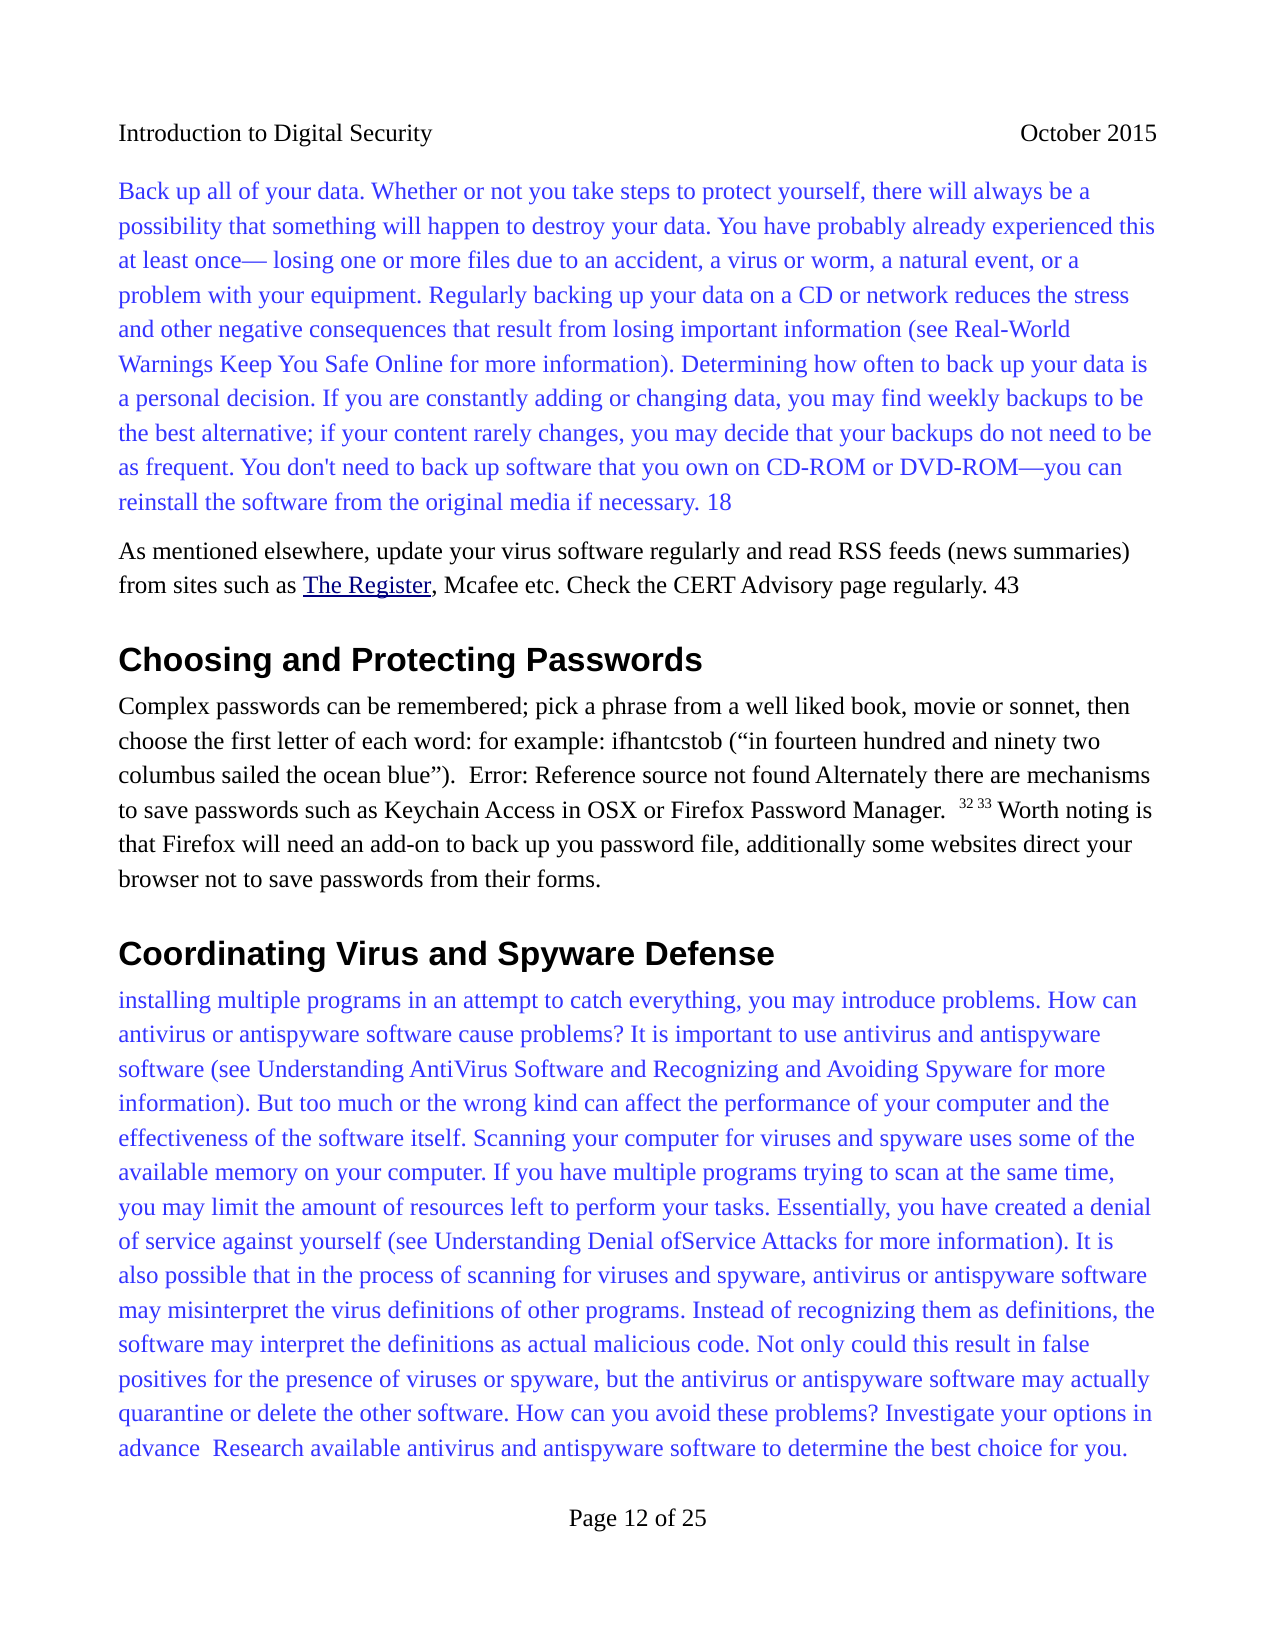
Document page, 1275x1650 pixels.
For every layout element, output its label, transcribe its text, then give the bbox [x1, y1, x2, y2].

text Complex passwords can be remembered; pick a phrase from a well liked book, movie or sonnet, then choose the first letter of each word: for example: ifhantcstob (“in fourteen hundred and ninety two columbus sailed the ocean blue”). Error: Reference source not found Alternately there are mechanisms to save passwords such as Keychain Access in OSX or Firefox Password Manager. 32 33 Worth noting is that Firefox will need an add-on to back up you password file, additionally some websites direct your browser not to save passwords from their forms. [118, 691, 1157, 892]
text As mentioned elsewhere, update your virus software regularly and read RSS feeds (news summaries) from sites such as The Register, Mcafee etc. Check the CERT Advisory page regularly. 43 [118, 536, 1157, 599]
text installing multiple programs in an attempt to catch everything, you may introduce problems. How can anti­virus or anti­spyware software cause problems? It is important to use anti­virus and anti­spyware software (see Understanding Anti­Virus Software and Recognizing and Avoiding Spyware for more information). But too much or the wrong kind can affect the performance of your computer and the effectiveness of the software itself. Scanning your computer for viruses and spyware uses some of the available memory on your computer. If you have multiple programs trying to scan at the same time, you may limit the amount of resources left to perform your tasks. Essentially, you have created a denial of service against yourself (see Understanding Denial­ of­Service Attacks for more information). It is also possible that in the process of scanning for viruses and spyware, anti­virus or anti­spyware software may misinterpret the virus definitions of other programs. Instead of recognizing them as definitions, the software may interpret the definitions as actual malicious code. Not only could this result in false positives for the presence of viruses or spyware, but the anti­virus or anti­spyware software may actually quarantine or delete the other software. How can you avoid these problems? Investigate your options in advance ­ Research available anti­virus and anti­spyware software to determine the best choice for you. [118, 985, 1157, 1462]
text Back up all of your data. Whether or not you take steps to protect yourself, there will always be a possibility that something will happen to destroy your data. You have probably already experienced this at least once— losing one or more files due to an accident, a virus or worm, a natural event, or a problem with your equipment. Regularly backing up your data on a CD or network reduces the stress and other negative consequences that result from losing important information (see Real-World Warnings Keep You Safe Online for more information). Determining how often to back up your data is a personal decision. If you are constantly adding or changing data, you may find weekly backups to be the best alternative; if your content rarely changes, you may decide that your backups do not need to be as frequent. You don't need to back up software that you own on CD-ROM or DVD-ROM—you can reinstall the software from the original media if necessary. 18 [118, 176, 1157, 515]
subtitle Choosing and Protecting Passwords [118, 640, 1157, 679]
subtitle Coordinating Virus and Spyware Defense [118, 933, 1157, 972]
